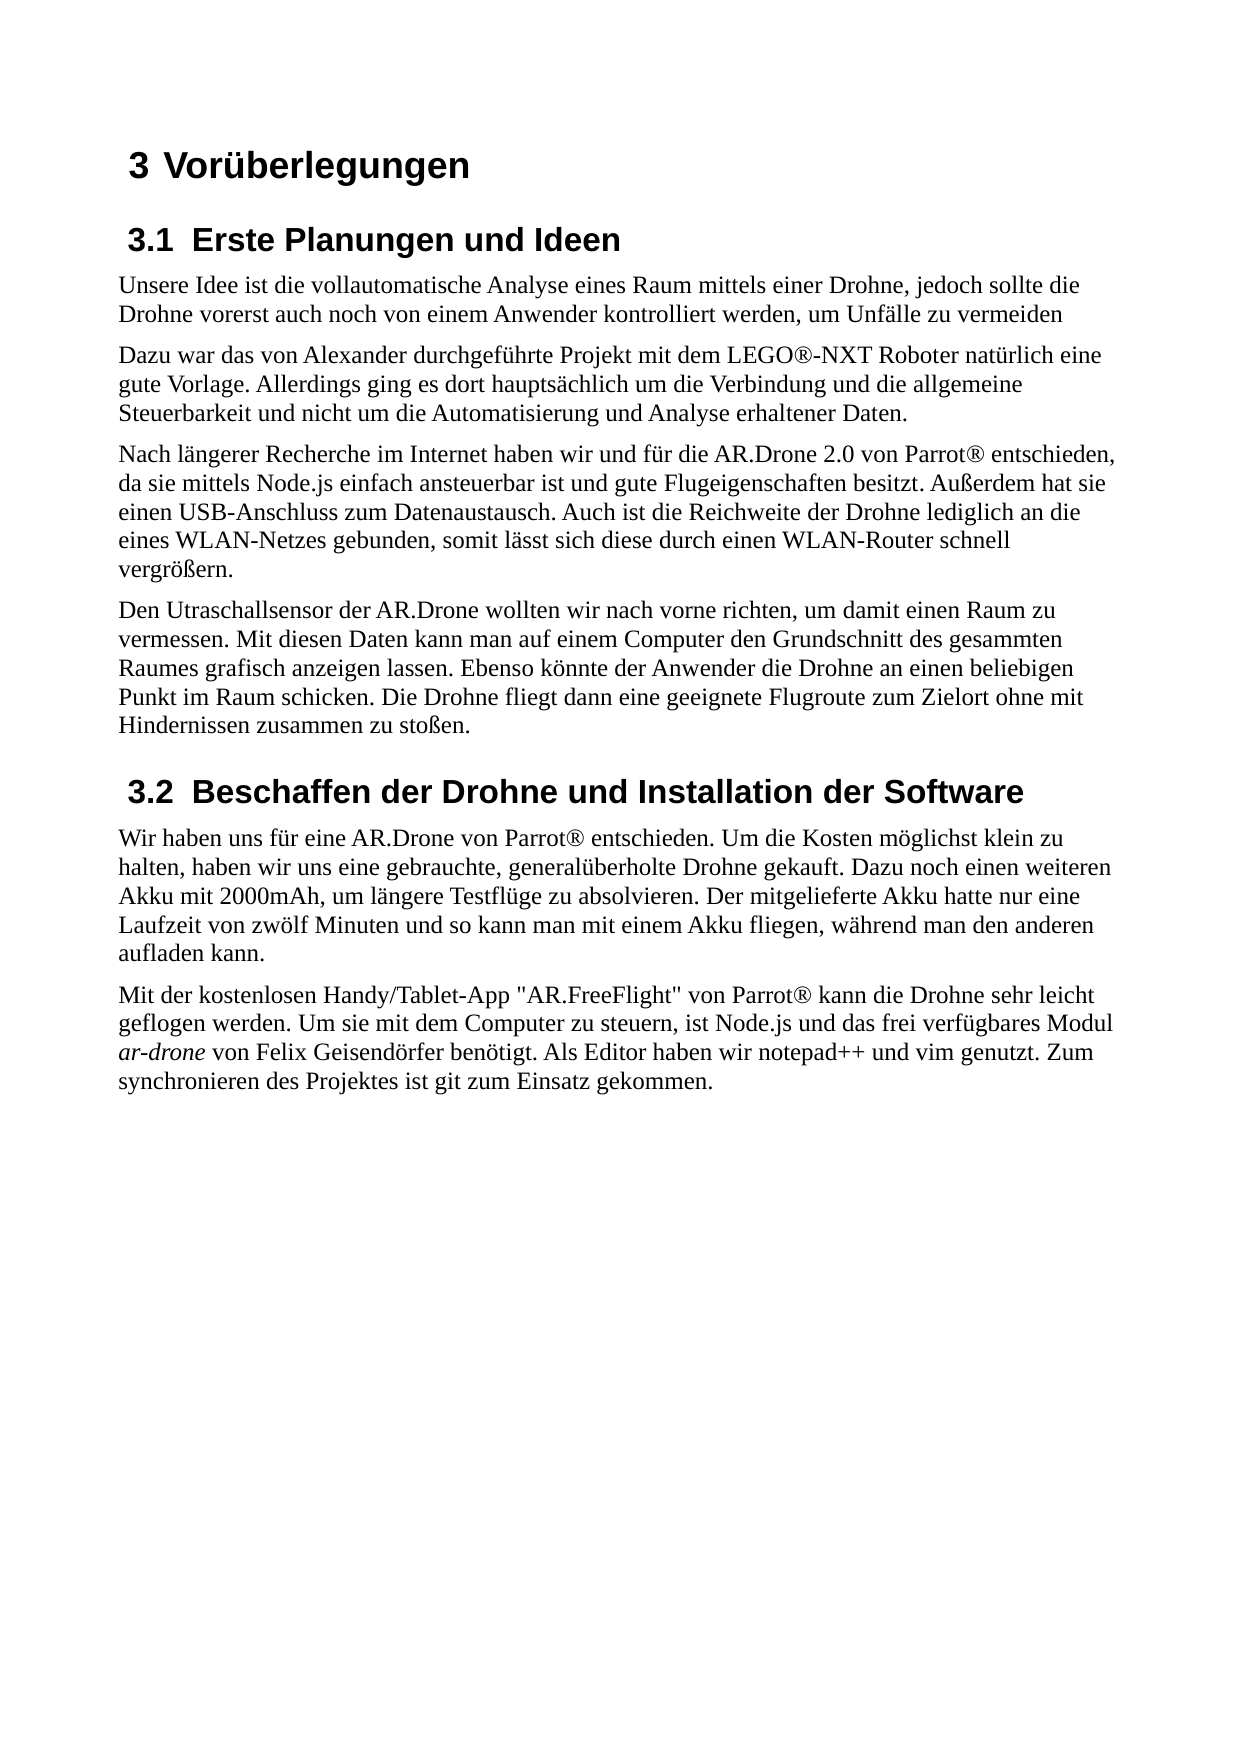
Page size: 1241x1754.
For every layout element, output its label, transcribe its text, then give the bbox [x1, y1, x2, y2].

text Dazu war das von Alexander durchgeführte Projekt mit dem LEGO®-NXT Roboter natürlich eine gute Vorlage. Allerdings ging es dort hauptsächlich um die Verbindung und die allgemeine Steuerbarkeit und nicht um die Automatisierung und Analyse erhaltener Daten. [118, 341, 1122, 427]
text Unsere Idee ist die vollautomatische Analyse eines Raum mittels einer Drohne, jedoch sollte die Drohne vorerst auch noch von einem Anwender kontrolliert werden, um Unfälle zu vermeiden [118, 271, 1122, 328]
text Den Utraschallsensor der AR.Drone wollten wir nach vorne richten, um damit einen Raum zu vermessen. Mit diesen Daten kann man auf einem Computer den Grundschnitt des gesammten Raumes grafisch anzeigen lassen. Ebenso könnte der Anwender die Drohne an einen beliebigen Punkt im Raum schicken. Die Drohne fliegt dann eine geeignete Flugroute zum Zielort ohne mit Hindernissen zusammen zu stoßen. [118, 596, 1122, 739]
text Nach längerer Recherche im Internet haben wir und für die AR.Drone 2.0 von Parrot® entschieden, da sie mittels Node.js einfach ansteuerbar ist und gute Flugeigenschaften besitzt. Außerdem hat sie einen USB-Anschluss zum Datenaustausch. Auch ist die Reichweite der Drohne lediglich an die eines WLAN-Netzes gebunden, somit lässt sich diese durch einen WLAN-Router schnell vergrößern. [118, 439, 1122, 583]
subtitle Erste Planungen und Ideen [118, 219, 1122, 258]
subtitle Beschaffen der Drohne und Installation der Software [118, 773, 1122, 811]
text Mit der kostenlosen Handy/Tablet-App "AR.FreeFlight" von Parrot® kann die Drohne sehr leicht geflogen werden. Um sie mit dem Computer zu steuern, ist Node.js und das frei verfügbares Modul ar-drone von Felix Geisendörfer benötigt. Als Editor haben wir notepad++ und vim genutzt. Zum synchronieren des Projektes ist git zum Einsatz gekommen. [118, 980, 1122, 1095]
subtitle Vorüberlegungen [118, 143, 1122, 186]
text Wir haben uns für eine AR.Drone von Parrot® entschieden. Um die Kosten möglichst klein zu halten, haben wir uns eine gebrauchte, generalüberholte Drohne gekauft. Dazu noch einen weiteren Akku mit 2000mAh, um längere Testflüge zu absolvieren. Der mitgelieferte Akku hatte nur eine Laufzeit von zwölf Minuten und so kann man mit einem Akku fliegen, während man den anderen aufladen kann. [118, 823, 1122, 967]
